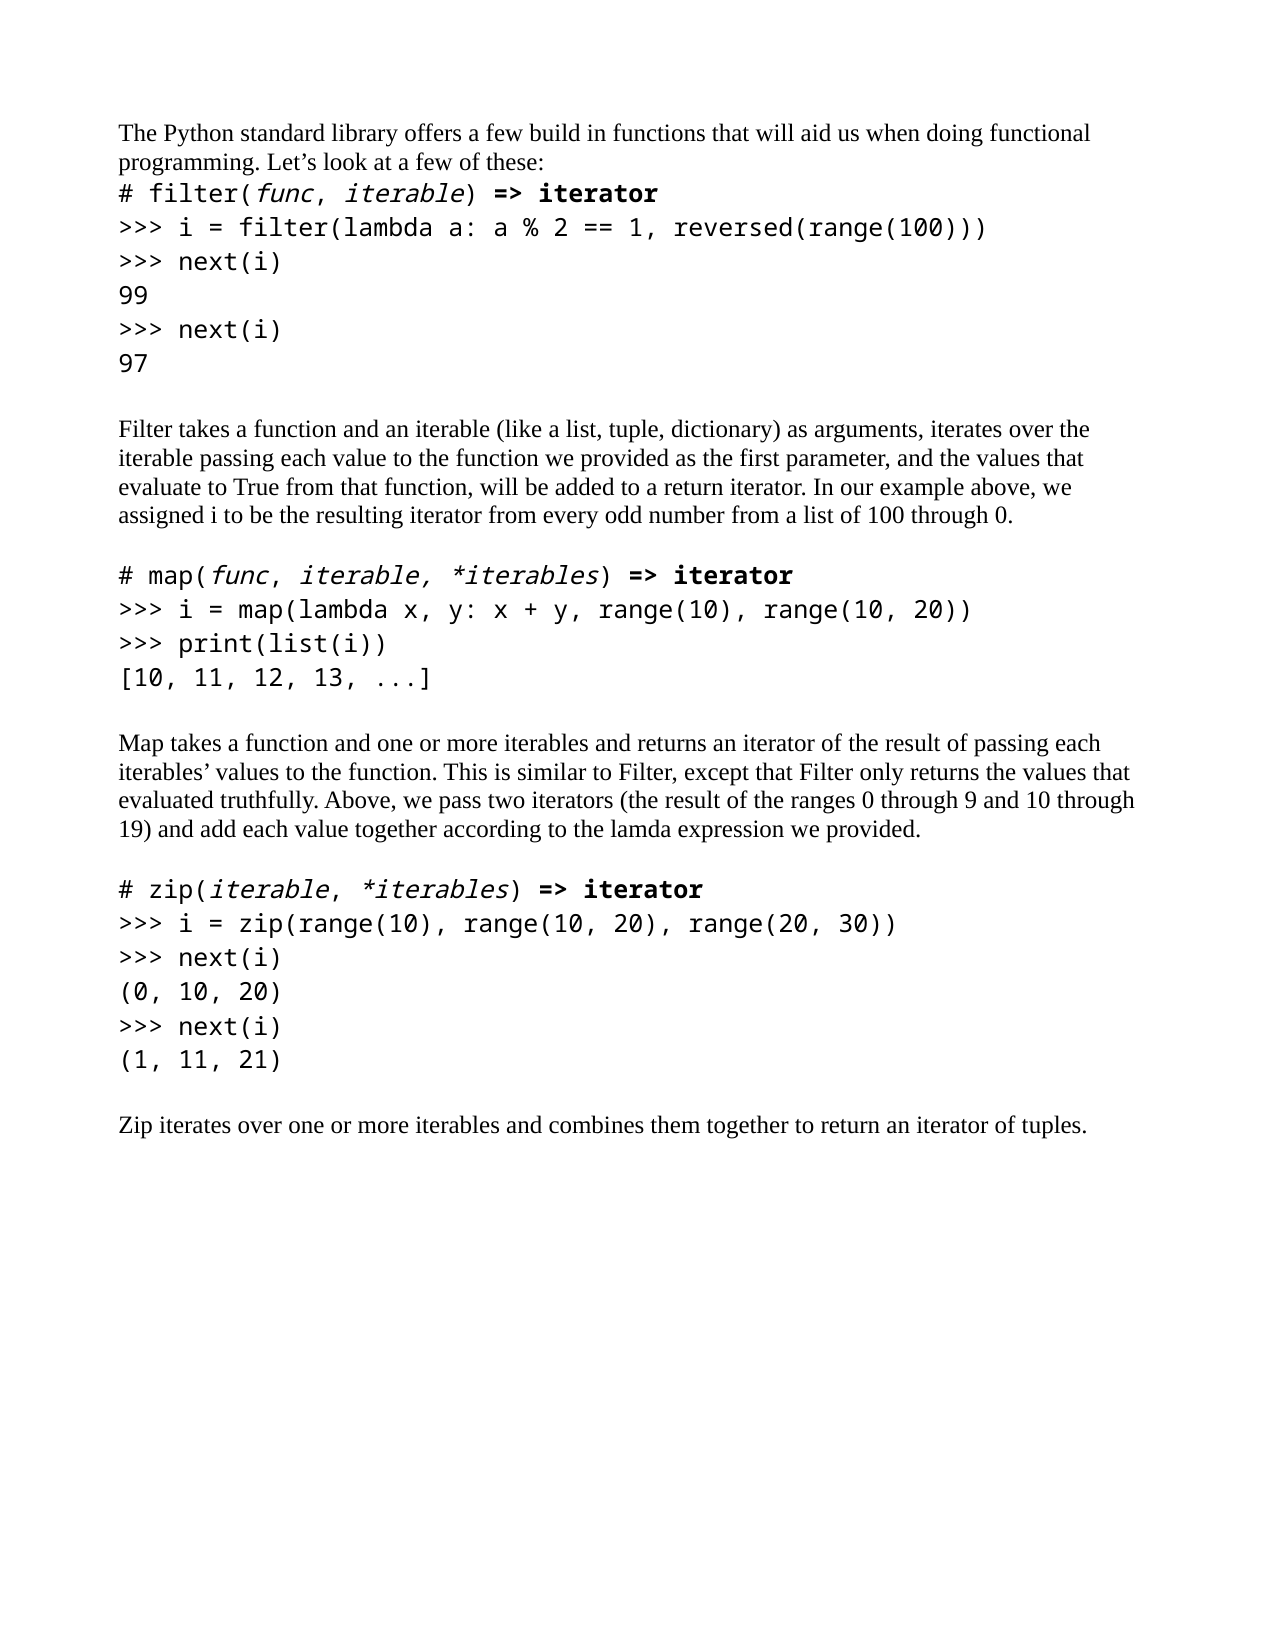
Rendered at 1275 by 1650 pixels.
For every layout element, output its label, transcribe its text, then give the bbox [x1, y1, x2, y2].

text The Python standard library offers a few build in functions that will aid us when doing functional programming. Let’s look at a few of these: [118, 118, 1157, 176]
text (1, 11, 21) [118, 1042, 1157, 1076]
text Map takes a function and one or more iterables and returns an iterator of the result of passing each iterables’ values to the function. This is similar to Filter, except that Filter only returns the values that evaluated truthfully. Above, we pass two iterators (the result of the ranges 0 through 9 and 10 through 19) and add each value together according to the lamda expression we provided. [118, 728, 1157, 843]
text >>> i = zip(range(10), range(10, 20), range(20, 30)) [118, 906, 1157, 940]
text >>> next(i) [118, 1008, 1157, 1042]
text >>> i = map(lambda x, y: x + y, range(10), range(10, 20)) [118, 592, 1157, 626]
text >>> next(i) [118, 244, 1157, 278]
text # map(func, iterable, *iterables) => iterator [118, 558, 1157, 592]
text Filter takes a function and an iterable (like a list, tuple, dictionary) as arguments, iterates over the iterable passing each value to the function we provided as the first parameter, and the values that evaluate to True from that function, will be added to a return iterator. In our example above, we assigned i to be the resulting iterator from every odd number from a list of 100 through 0. [118, 414, 1157, 529]
text >>> i = filter(lambda a: a % 2 == 1, reversed(range(100))) [118, 210, 1157, 244]
text # zip(iterable, *iterables) => iterator [118, 872, 1157, 906]
text 99 [118, 278, 1157, 312]
text 97 [118, 346, 1157, 380]
text (0, 10, 20) [118, 974, 1157, 1008]
text [10, 11, 12, 13, ...] [118, 660, 1157, 694]
text Zip iterates over one or more iterables and combines them together to return an iterator of tuples. [118, 1110, 1157, 1139]
text >>> print(list(i)) [118, 626, 1157, 660]
text # filter(func, iterable) => iterator [118, 176, 1157, 210]
text >>> next(i) [118, 940, 1157, 974]
text >>> next(i) [118, 312, 1157, 346]
